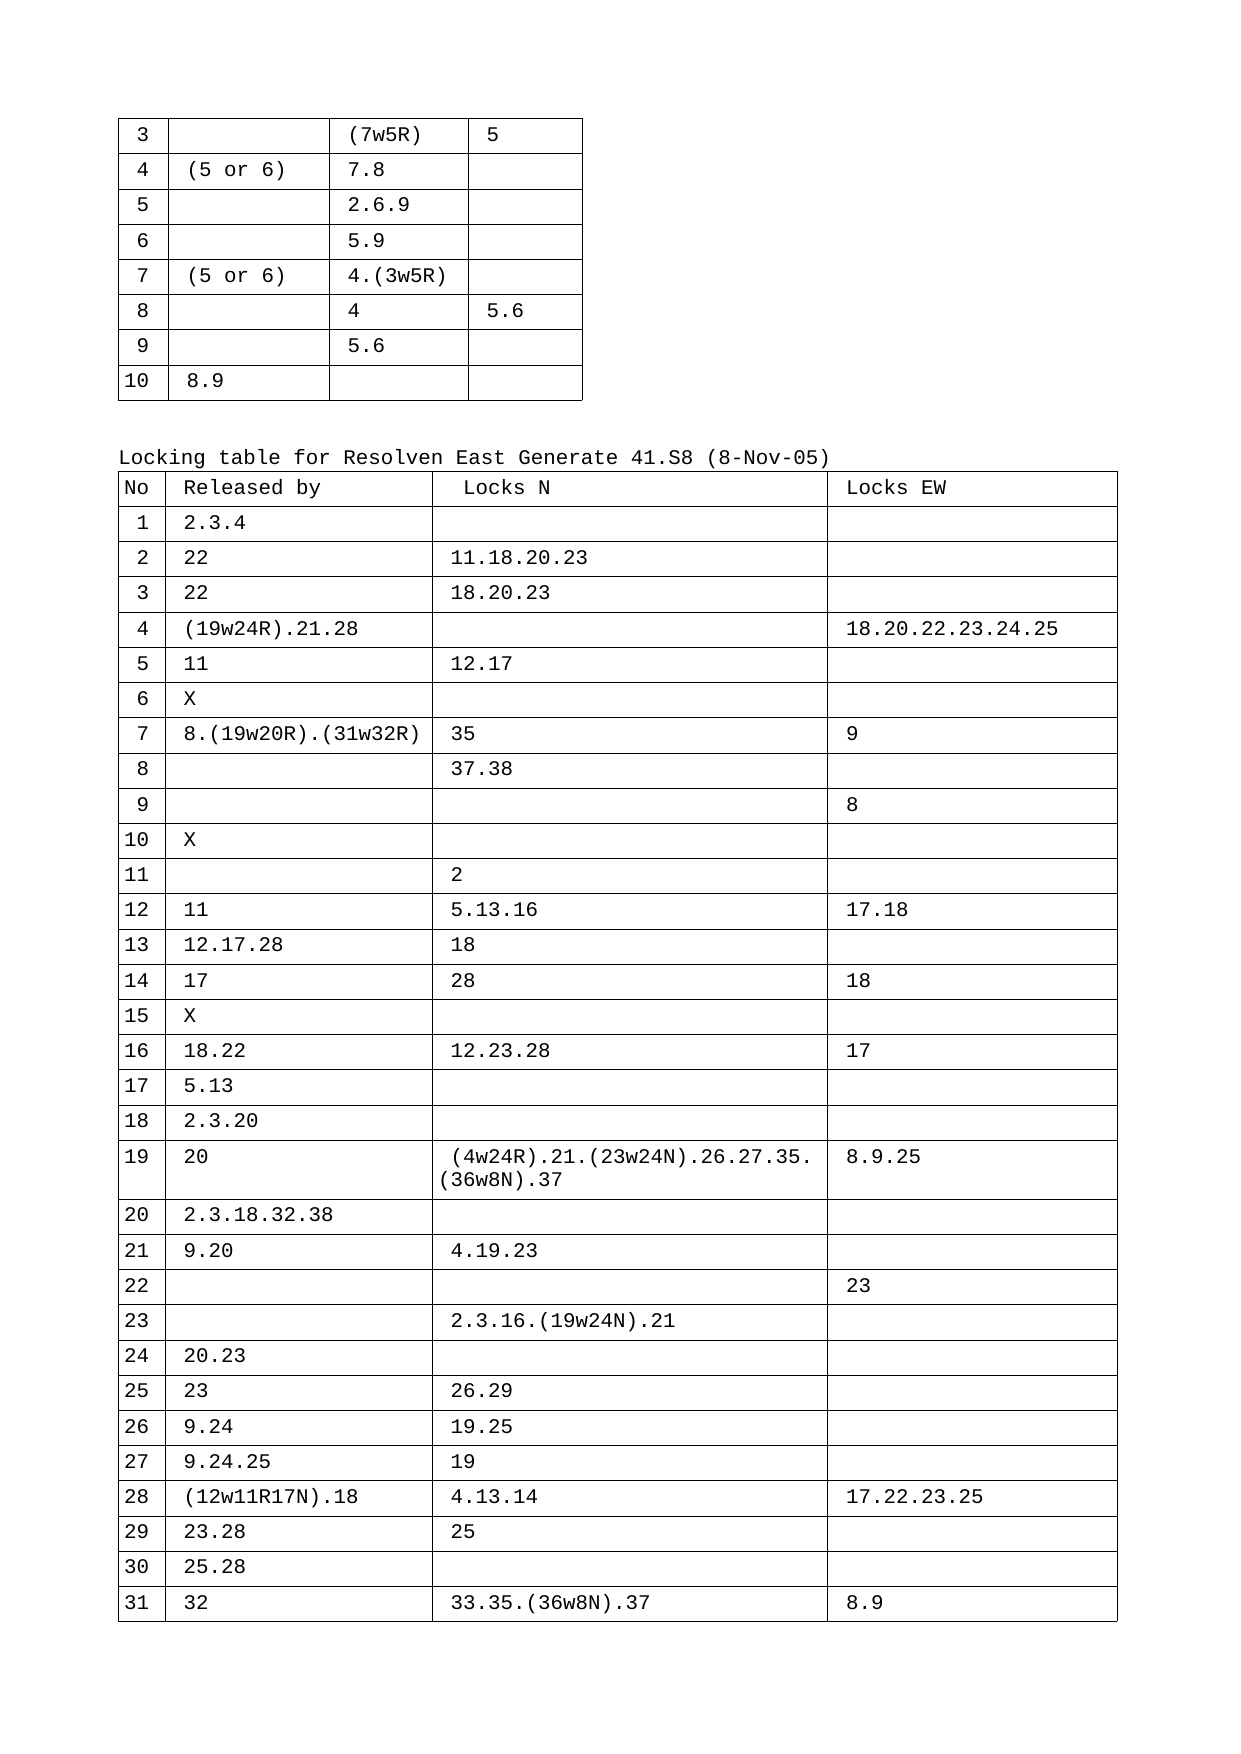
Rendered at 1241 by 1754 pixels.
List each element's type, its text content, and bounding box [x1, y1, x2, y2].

table_cell 4.13.14 [433, 1481, 827, 1516]
table_cell 3 [119, 577, 165, 612]
table_cell 14 [119, 965, 165, 999]
table_cell 9 [119, 330, 168, 364]
table_cell [828, 577, 1117, 612]
table_cell 8 [828, 789, 1117, 823]
table_header Released by [166, 472, 432, 506]
table_cell 18.20.23 [433, 577, 827, 612]
table_cell 10 [119, 366, 168, 400]
table_cell 20 [166, 1141, 432, 1199]
table_cell (4w24R).21.(23w24N).26.27.35.(36w8N).37 [433, 1141, 827, 1199]
table_cell 5.13 [166, 1070, 432, 1104]
table_cell 30 [119, 1552, 165, 1586]
table_cell 7.8 [330, 154, 468, 188]
table_cell [169, 295, 329, 329]
table_cell [433, 1000, 827, 1034]
table_cell 9 [119, 789, 165, 823]
table_cell [469, 190, 582, 224]
table_cell 7 [119, 718, 165, 752]
table_cell [433, 1270, 827, 1304]
table_cell 17 [828, 1035, 1117, 1069]
table_cell 18 [828, 965, 1117, 999]
table_cell 22 [166, 542, 432, 576]
table_cell 10 [119, 824, 165, 858]
table_cell [828, 1341, 1117, 1375]
table_cell [469, 260, 582, 294]
table_cell [828, 754, 1117, 788]
table_cell [828, 1235, 1117, 1269]
table_cell [828, 1070, 1117, 1104]
table_cell [469, 154, 582, 188]
table_cell (5 or 6) [169, 154, 329, 188]
text Locking table for Resolven East Generate 41.S8 (8-Nov-05) [118, 447, 1122, 471]
table_cell [828, 930, 1117, 964]
table_cell [433, 824, 827, 858]
table_cell 8.9 [169, 366, 329, 400]
table_cell 23 [828, 1270, 1117, 1304]
table_cell 31 [119, 1587, 165, 1621]
table_cell 2.6.9 [330, 190, 468, 224]
table_cell X [166, 1000, 432, 1034]
table_cell 11 [166, 894, 432, 928]
table_cell 20.23 [166, 1341, 432, 1375]
table_cell 27 [119, 1446, 165, 1480]
table_cell 8.9 [828, 1587, 1117, 1621]
table_cell [828, 648, 1117, 682]
table_cell 5.6 [330, 330, 468, 364]
table_cell [828, 1446, 1117, 1480]
table_cell 11 [119, 859, 165, 893]
table_cell 11 [166, 648, 432, 682]
table_cell [828, 1517, 1117, 1551]
table_cell [330, 366, 468, 400]
table_cell [166, 789, 432, 823]
table_cell 22 [119, 1270, 165, 1304]
table_cell 29 [119, 1517, 165, 1551]
table_cell (7w5R) [330, 119, 468, 153]
table_cell 5 [469, 119, 582, 153]
table_cell 12 [119, 894, 165, 928]
table_cell 5 [119, 190, 168, 224]
table_cell 5.13.16 [433, 894, 827, 928]
table_cell 5 [119, 648, 165, 682]
table_cell 8 [119, 295, 168, 329]
table_cell 21 [119, 1235, 165, 1269]
table_cell 37.38 [433, 754, 827, 788]
table_cell 4 [330, 295, 468, 329]
table_cell [828, 683, 1117, 717]
table_cell 9.24 [166, 1411, 432, 1445]
table_cell [169, 119, 329, 153]
table_cell [169, 190, 329, 224]
table_cell 4.19.23 [433, 1235, 827, 1269]
table_cell 3 [119, 119, 168, 153]
table_cell 28 [119, 1481, 165, 1516]
table_cell [469, 330, 582, 364]
table_cell 28 [433, 965, 827, 999]
table_header Locks N [433, 472, 827, 506]
table_cell [469, 225, 582, 259]
table_cell [828, 1552, 1117, 1586]
table_cell 9.24.25 [166, 1446, 432, 1480]
table_cell 4 [119, 613, 165, 647]
table_cell 12.23.28 [433, 1035, 827, 1069]
table_cell [433, 1106, 827, 1140]
table_cell 15 [119, 1000, 165, 1034]
table_cell 2.3.4 [166, 507, 432, 541]
table_cell 17 [119, 1070, 165, 1104]
table_cell (5 or 6) [169, 260, 329, 294]
table_cell 9.20 [166, 1235, 432, 1269]
table_cell 18 [433, 930, 827, 964]
table_cell [828, 1411, 1117, 1445]
table_cell 18 [119, 1106, 165, 1140]
table_cell [169, 330, 329, 364]
table_cell 1 [119, 507, 165, 541]
table_cell [828, 542, 1117, 576]
table_cell [433, 1200, 827, 1234]
table_cell 4.(3w5R) [330, 260, 468, 294]
table_cell [166, 859, 432, 893]
table_cell 8 [119, 754, 165, 788]
table_cell 5.9 [330, 225, 468, 259]
table_header No [119, 472, 165, 506]
table_cell 19 [119, 1141, 165, 1199]
table_cell [828, 1106, 1117, 1140]
table_cell 18.20.22.23.24.25 [828, 613, 1117, 647]
table_cell [433, 683, 827, 717]
table_cell 2.3.16.(19w24N).21 [433, 1305, 827, 1339]
table_cell [433, 507, 827, 541]
table_cell 23.28 [166, 1517, 432, 1551]
table_cell X [166, 683, 432, 717]
table_cell 20 [119, 1200, 165, 1234]
table_cell 2.3.18.32.38 [166, 1200, 432, 1234]
table_cell [828, 507, 1117, 541]
table_cell 35 [433, 718, 827, 752]
table_cell [828, 824, 1117, 858]
table_cell [433, 1552, 827, 1586]
table_cell 2.3.20 [166, 1106, 432, 1140]
table_cell 25 [119, 1376, 165, 1410]
table_cell 16 [119, 1035, 165, 1069]
table_cell 19 [433, 1446, 827, 1480]
table_cell [433, 1070, 827, 1104]
table_cell X [166, 824, 432, 858]
table_cell 17.18 [828, 894, 1117, 928]
table_cell 6 [119, 225, 168, 259]
table_cell 13 [119, 930, 165, 964]
table_cell [469, 366, 582, 400]
table_cell [433, 1341, 827, 1375]
table_cell 23 [166, 1376, 432, 1410]
table_cell 18.22 [166, 1035, 432, 1069]
table_cell 8.9.25 [828, 1141, 1117, 1199]
table_cell 2 [119, 542, 165, 576]
table_cell 4 [119, 154, 168, 188]
table_cell [828, 1200, 1117, 1234]
table_cell [828, 1376, 1117, 1410]
table_cell 5.6 [469, 295, 582, 329]
table_cell 26 [119, 1411, 165, 1445]
table_cell [166, 1305, 432, 1339]
table_cell (19w24R).21.28 [166, 613, 432, 647]
table_cell [828, 1000, 1117, 1034]
table_cell 23 [119, 1305, 165, 1339]
table_cell 25 [433, 1517, 827, 1551]
table_cell [828, 1305, 1117, 1339]
table_cell 7 [119, 260, 168, 294]
table_cell 24 [119, 1341, 165, 1375]
table_cell [169, 225, 329, 259]
table_cell 19.25 [433, 1411, 827, 1445]
table_cell 25.28 [166, 1552, 432, 1586]
table_cell 12.17 [433, 648, 827, 682]
table_cell 26.29 [433, 1376, 827, 1410]
table_cell [433, 789, 827, 823]
table_cell 6 [119, 683, 165, 717]
table_cell 17 [166, 965, 432, 999]
table_cell 32 [166, 1587, 432, 1621]
table_cell [433, 613, 827, 647]
table_cell 22 [166, 577, 432, 612]
table_cell 12.17.28 [166, 930, 432, 964]
table_cell [166, 1270, 432, 1304]
table_cell 2 [433, 859, 827, 893]
table_cell 17.22.23.25 [828, 1481, 1117, 1516]
table_cell 11.18.20.23 [433, 542, 827, 576]
table_header Locks EW [828, 472, 1117, 506]
table_cell [166, 754, 432, 788]
table_cell 8.(19w20R).(31w32R) [166, 718, 432, 752]
table_cell (12w11R17N).18 [166, 1481, 432, 1516]
table_cell 33.35.(36w8N).37 [433, 1587, 827, 1621]
table_cell 9 [828, 718, 1117, 752]
table_cell [828, 859, 1117, 893]
